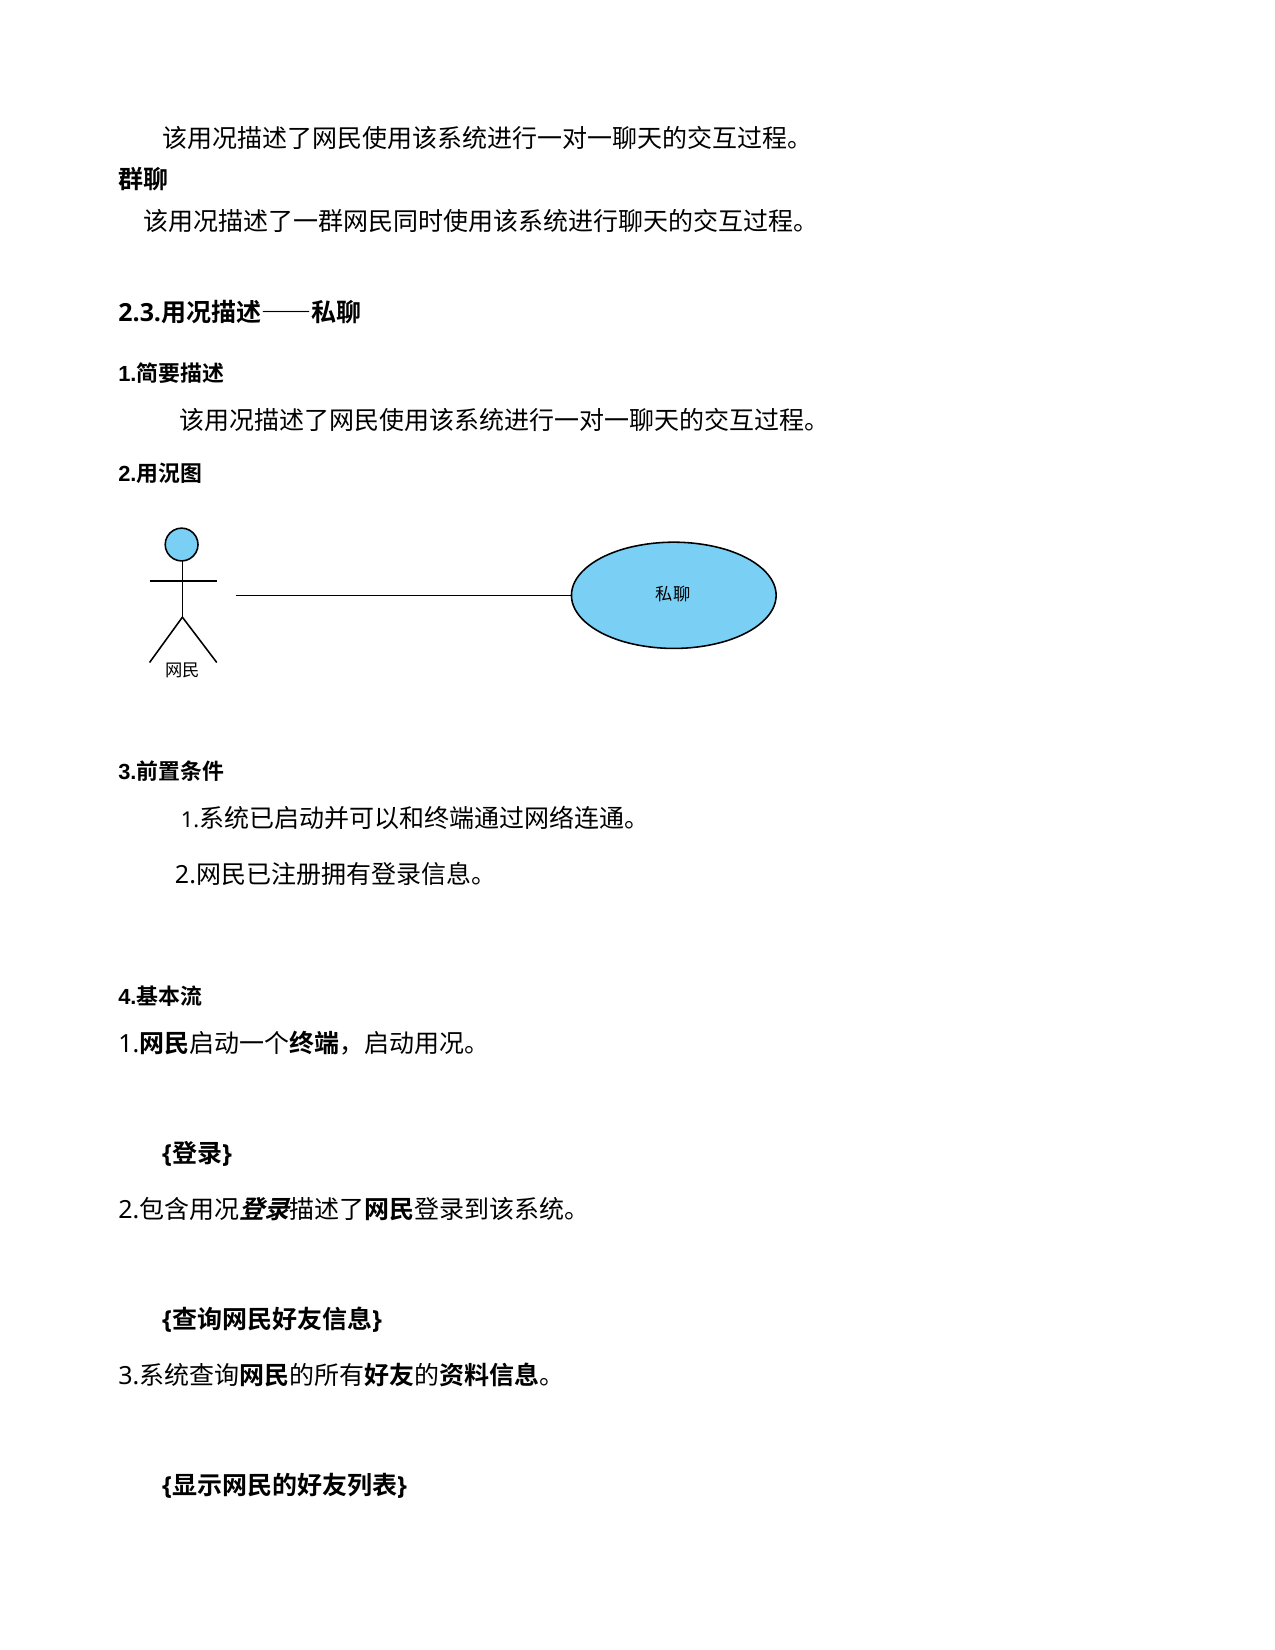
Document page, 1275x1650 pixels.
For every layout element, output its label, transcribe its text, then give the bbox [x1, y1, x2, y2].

text 2.网民已注册拥有登录信息。 [118, 854, 1157, 891]
text 2.包含用况登录描述了网民登录到该系统。 [118, 1189, 1157, 1226]
text 该用况描述了网民使用该系统进行一对一聊天的交互过程。 [118, 400, 1157, 436]
text {显示网民的好友列表} [118, 1466, 1157, 1502]
subtitle 2.用況图 [118, 456, 1157, 488]
text 群聊 [118, 160, 1157, 196]
subtitle 1.简要描述 [118, 356, 1157, 388]
text {查询网民好友信息} [118, 1299, 1157, 1336]
text 3.系统查询网民的所有好友的资料信息。 [118, 1356, 1157, 1392]
text 该用况描述了网民使用该系统进行一对一聊天的交互过程。 [118, 118, 1157, 154]
text 1.网民启动一个终端，启动用况。 [118, 1023, 1157, 1059]
text 该用况描述了一群网民同时使用该系统进行聊天的交互过程。 [118, 201, 1157, 238]
subtitle 4.基本流 [118, 979, 1157, 1011]
text 1.系统已启动并可以和终端通过网络连通。 [118, 798, 1157, 834]
subtitle 3.前置条件 [118, 754, 1157, 786]
subtitle 2.3.用况描述——私聊 [118, 293, 1157, 329]
text {登录} [118, 1133, 1157, 1169]
